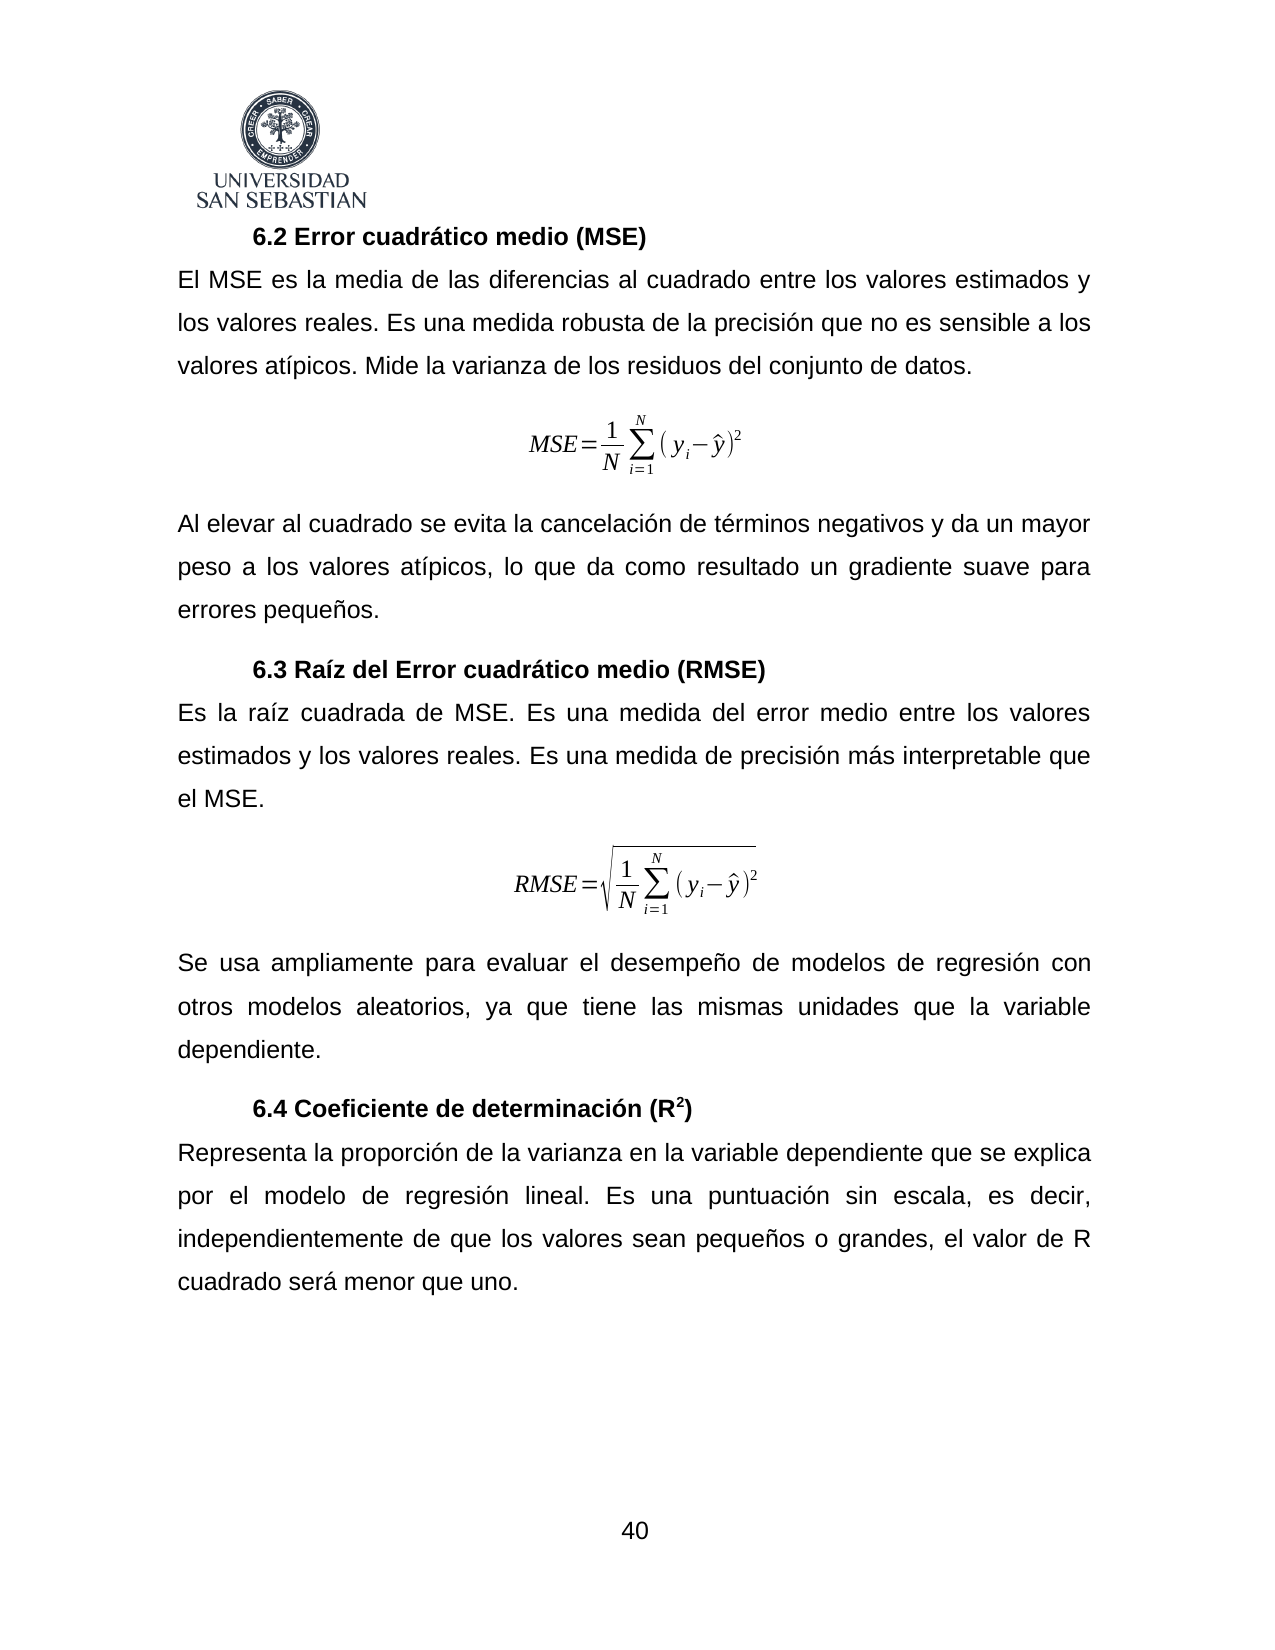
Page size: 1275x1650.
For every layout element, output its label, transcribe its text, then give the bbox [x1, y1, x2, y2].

text Se usa ampliamente para evaluar el desempeño de modelos de regresión con otros modelos aleatorios, ya que tiene las mismas unidades que la variable dependiente. [177, 948, 1093, 1063]
subtitle 6.4 Coeficiente de determinación (R2) [252, 1094, 1093, 1123]
subtitle 6.3 Raíz del Error cuadrático medio (RMSE) [252, 655, 1093, 684]
picture [177, 76, 387, 222]
text El MSE es la media de las diferencias al cuadrado entre los valores estimados y los valores reales. Es una medida robusta de la precisión que no es sensible a los valores atípicos. Mide la varianza de los residuos del conjunto de datos. [177, 265, 1093, 380]
text Al elevar al cuadrado se evita la cancelación de términos negativos y da un mayor peso a los valores atípicos, lo que da como resultado un gradiente suave para errores pequeños. [177, 509, 1093, 624]
text Representa la proporción de la varianza en la variable dependiente que se explica por el modelo de regresión lineal. Es una puntuación sin escala, es decir, independientemente de que los valores sean pequeños o grandes, el valor de R cuadrado será menor que uno. [177, 1137, 1093, 1296]
text Es la raíz cuadrada de MSE. Es una medida del error medio entre los valores estimados y los valores reales. Es una medida de precisión más interpretable que el MSE. [177, 698, 1093, 813]
subtitle 6.2 Error cuadrático medio (MSE) [252, 222, 1093, 250]
